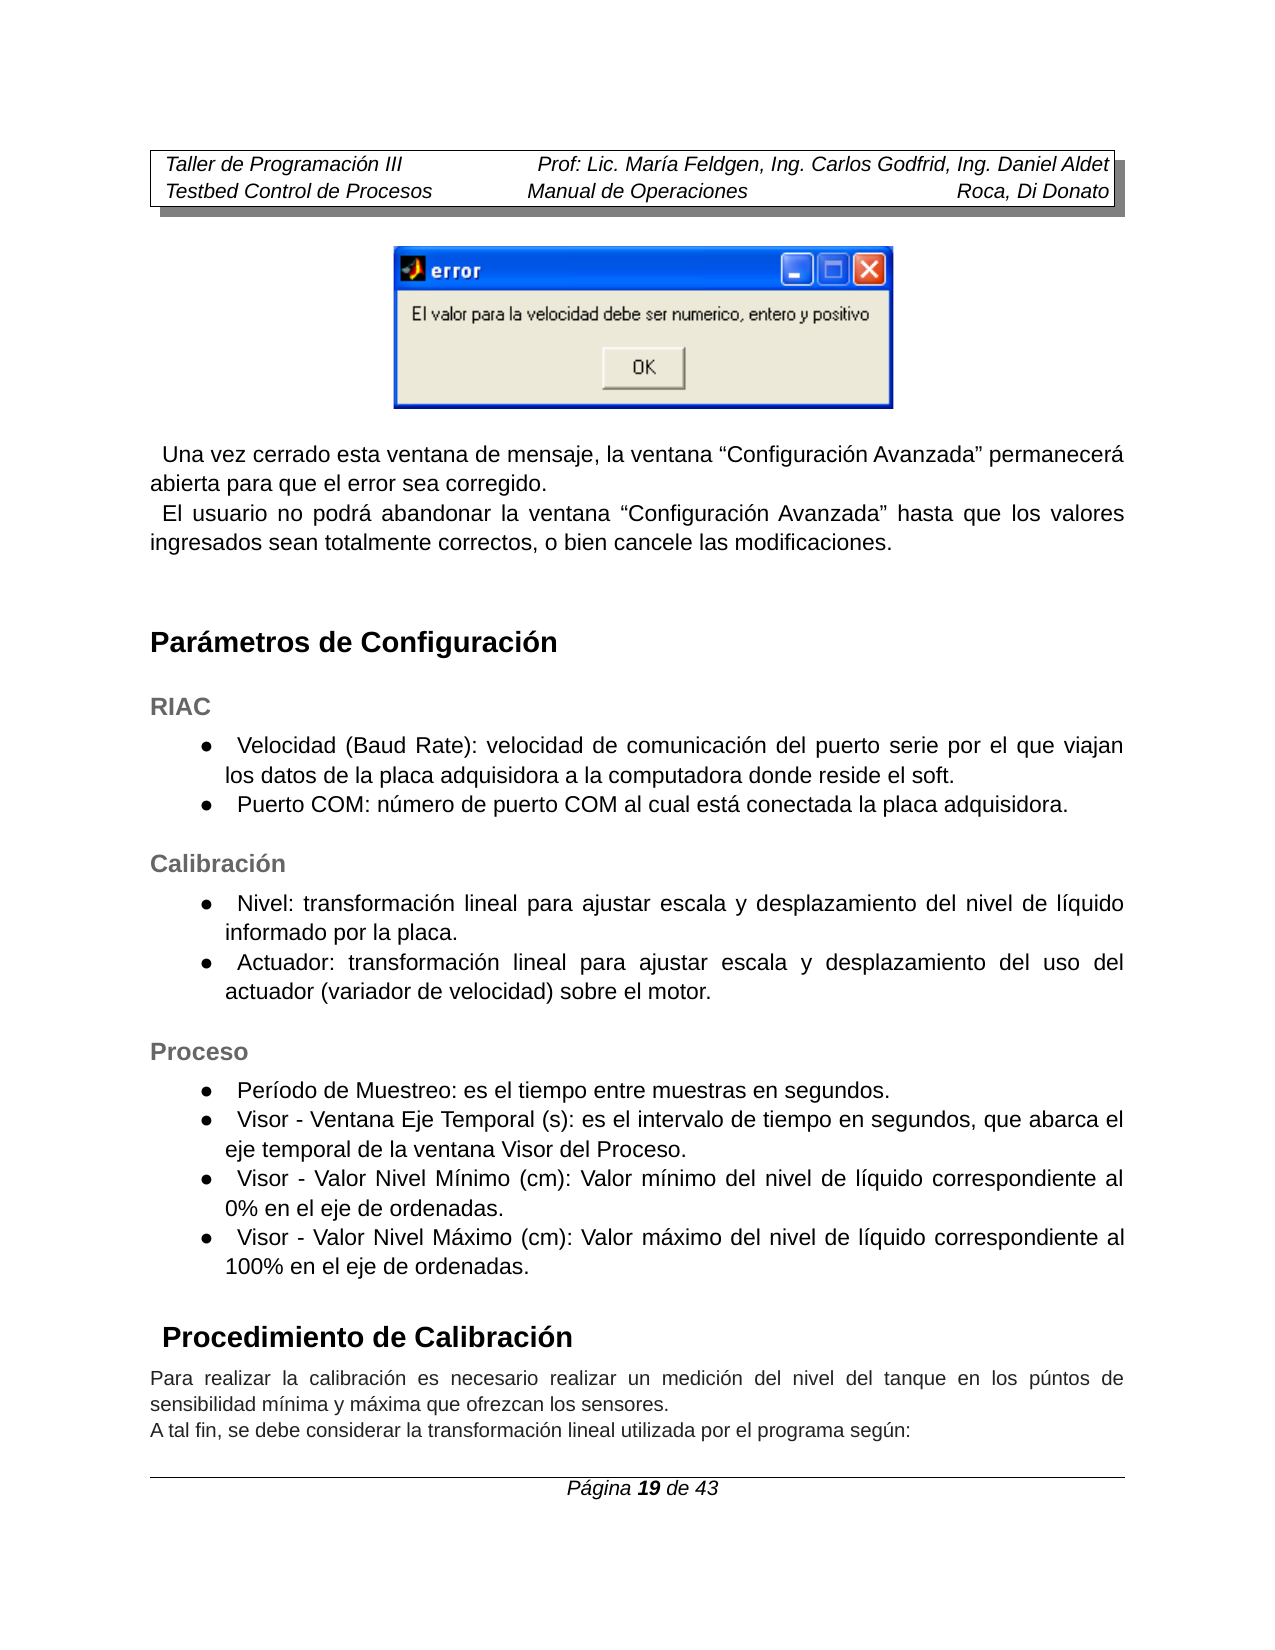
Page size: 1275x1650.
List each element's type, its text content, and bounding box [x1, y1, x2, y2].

list Nivel: transformación lineal para ajustar escala y desplazamiento del nivel de líquido informado por la placa. [187, 891, 1125, 946]
subtitle RIAC [150, 693, 1125, 721]
picture [393, 246, 894, 409]
list Visor - Ventana Eje Temporal (s): es el intervalo de tiempo en segundos, que abarca el eje temporal de la ventana Visor del Proceso. [187, 1107, 1125, 1162]
text El usuario no podrá abandonar la ventana “Configuración Avanzada” hasta que los valores ingresados sean totalmente correctos, o bien cancele las modificaciones. [150, 500, 1125, 555]
text Para realizar la calibración es necesario realizar un medición del nivel del tanque en los púntos de sensibilidad mínima y máxima que ofrezcan los sensores. [150, 1367, 1125, 1415]
subtitle Calibración [150, 850, 1125, 878]
list Velocidad (Baud Rate): velocidad de comunicación del puerto serie por el que viajan los datos de la placa adquisidora a la computadora donde reside el soft. [187, 733, 1125, 788]
list Período de Muestreo: es el tiempo entre muestras en segundos. [187, 1078, 1125, 1103]
subtitle Proceso [150, 1037, 1125, 1065]
text A tal fin, se debe considerar la transformación lineal utilizada por el programa según: [150, 1419, 1125, 1441]
list Actuador: transformación lineal para ajustar escala y desplazamiento del uso del actuador (variador de velocidad) sobre el motor. [187, 949, 1125, 1004]
list Puerto COM: número de puerto COM al cual está conectada la placa adquisidora. [187, 792, 1125, 817]
list Visor - Valor Nivel Máximo (cm): Valor máximo del nivel de líquido correspondiente al 100% en el eje de ordenadas. [187, 1225, 1125, 1280]
list Visor - Valor Nivel Mínimo (cm): Valor mínimo del nivel de líquido correspondiente al 0% en el eje de ordenadas. [187, 1166, 1125, 1221]
subtitle Parámetros de Configuración [150, 626, 1125, 659]
subtitle Procedimiento de Calibración [150, 1321, 1125, 1353]
text Una vez cerrado esta ventana de mensaje, la ventana “Configuración Avanzada” permanecerá abierta para que el error sea corregido. [150, 442, 1125, 497]
